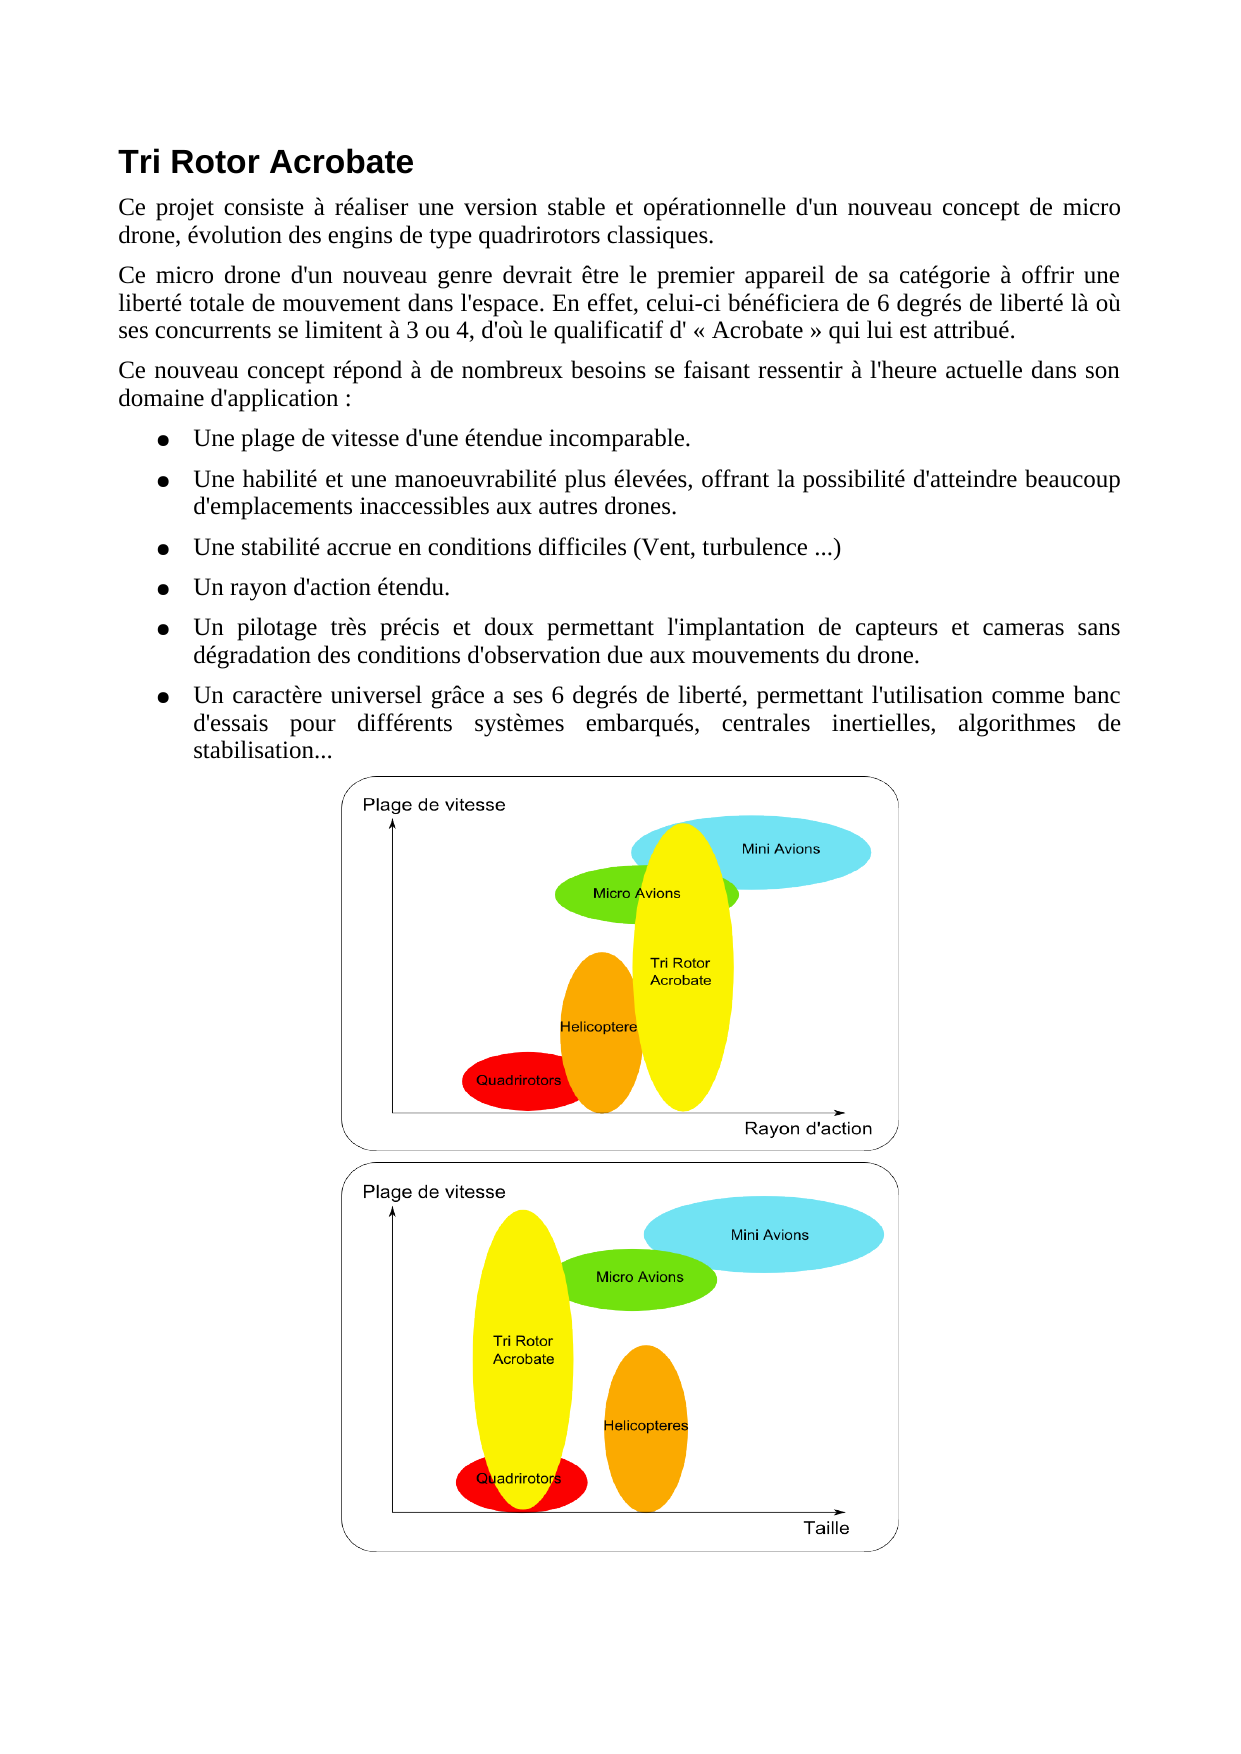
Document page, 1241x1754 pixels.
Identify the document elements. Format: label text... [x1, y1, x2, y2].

list Une plage de vitesse d'une étendue incomparable. [156, 424, 1122, 452]
subtitle Tri Rotor Acrobate [118, 143, 1122, 181]
list Un rayon d'action étendu. [156, 573, 1122, 601]
text Ce nouveau concept répond à de nombreux besoins se faisant ressentir à l'heure actuelle dans son domaine d'application : [118, 357, 1122, 412]
text Ce micro drone d'un nouveau genre devrait être le premier appareil de sa catégorie à offrir une liberté totale de mouvement dans l'espace. En effet, celui-ci bénéficiera de 6 degrés de liberté là où ses concurrents se limitent à 3 ou 4, d'où le qualificatif d' « Acrobate » qui lui est attribué. [118, 261, 1122, 344]
list Une habilité et une manoeuvrabilité plus élevées, offrant la possibilité d'atteindre beaucoup d'emplacements inaccessibles aux autres drones. [156, 465, 1122, 520]
list Un caractère universel grâce a ses 6 degrés de liberté, permettant l'utilisation comme banc d'essais pour différents systèmes embarqués, centrales inertielles, algorithmes de stabilisation... [156, 681, 1122, 764]
picture [341, 776, 899, 1151]
list Un pilotage très précis et doux permettant l'implantation de capteurs et cameras sans dégradation des conditions d'observation due aux mouvements du drone. [156, 613, 1122, 668]
list Une stabilité accrue en conditions difficiles (Vent, turbulence ...) [156, 533, 1122, 560]
picture [341, 1162, 899, 1552]
text Ce projet consiste à réaliser une version stable et opérationnelle d'un nouveau concept de micro drone, évolution des engins de type quadrirotors classiques. [118, 193, 1122, 248]
